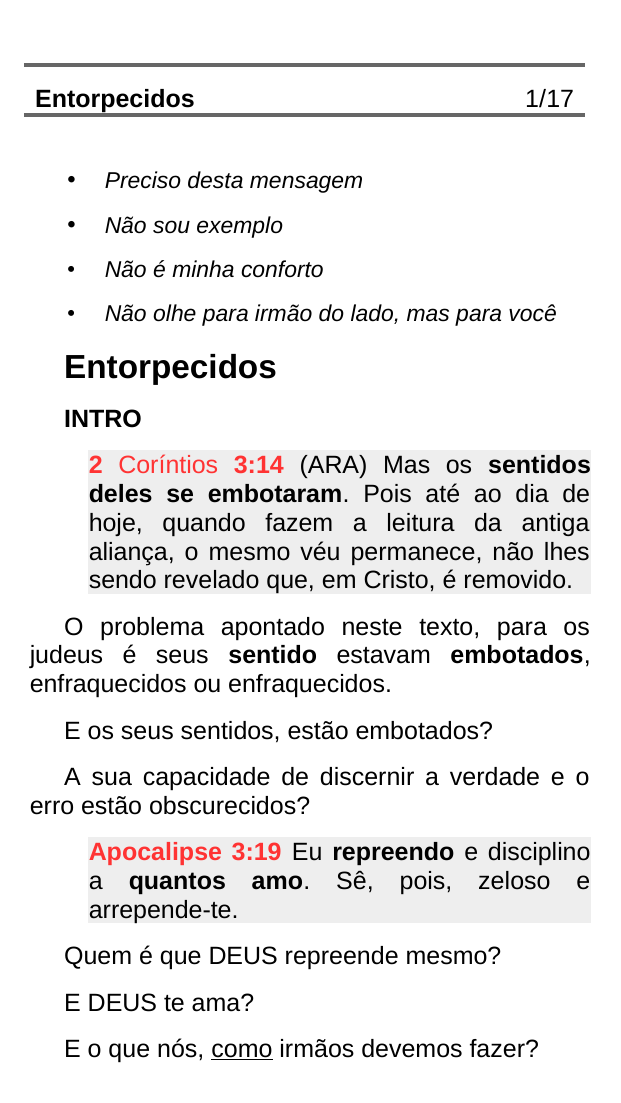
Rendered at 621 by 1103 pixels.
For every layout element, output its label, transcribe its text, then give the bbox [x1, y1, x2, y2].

list E os seus sentidos, estão embotados? [29, 716, 591, 744]
list A sua capacidade de discernir a verdade e o erro estão obscurecidos? [29, 762, 591, 819]
list Não olhe para irmão do lado, mas para você [67, 300, 591, 327]
text Apocalipse 3:19 Eu repreendo e disciplino a quantos amo. Sê, pois, zeloso e arrepende-te. [88, 837, 591, 923]
list E DEUS te ama? [29, 988, 591, 1016]
list Não é minha conforto [67, 256, 591, 283]
subtitle Entorpecidos [29, 348, 591, 386]
list INTRO [29, 404, 591, 432]
list E o que nós, como irmãos devemos fazer? [29, 1034, 591, 1063]
list Preciso desta mensagem [67, 167, 591, 194]
list O problema apontado neste texto, para os judeus é seus sentido estavam embotados, enfraquecidos ou enfraquecidos. [29, 612, 591, 698]
list Não sou exemplo [67, 212, 591, 239]
list Quem é que DEUS repreende mesmo? [29, 941, 591, 970]
text 2 Coríntios 3:14 (ARA) Mas os sentidos deles se embotaram. Pois até ao dia de hoje, quando fazem a leitura da antiga aliança, o mesmo véu permanece, não lhes sendo revelado que, em Cristo, é removido. [88, 450, 591, 594]
